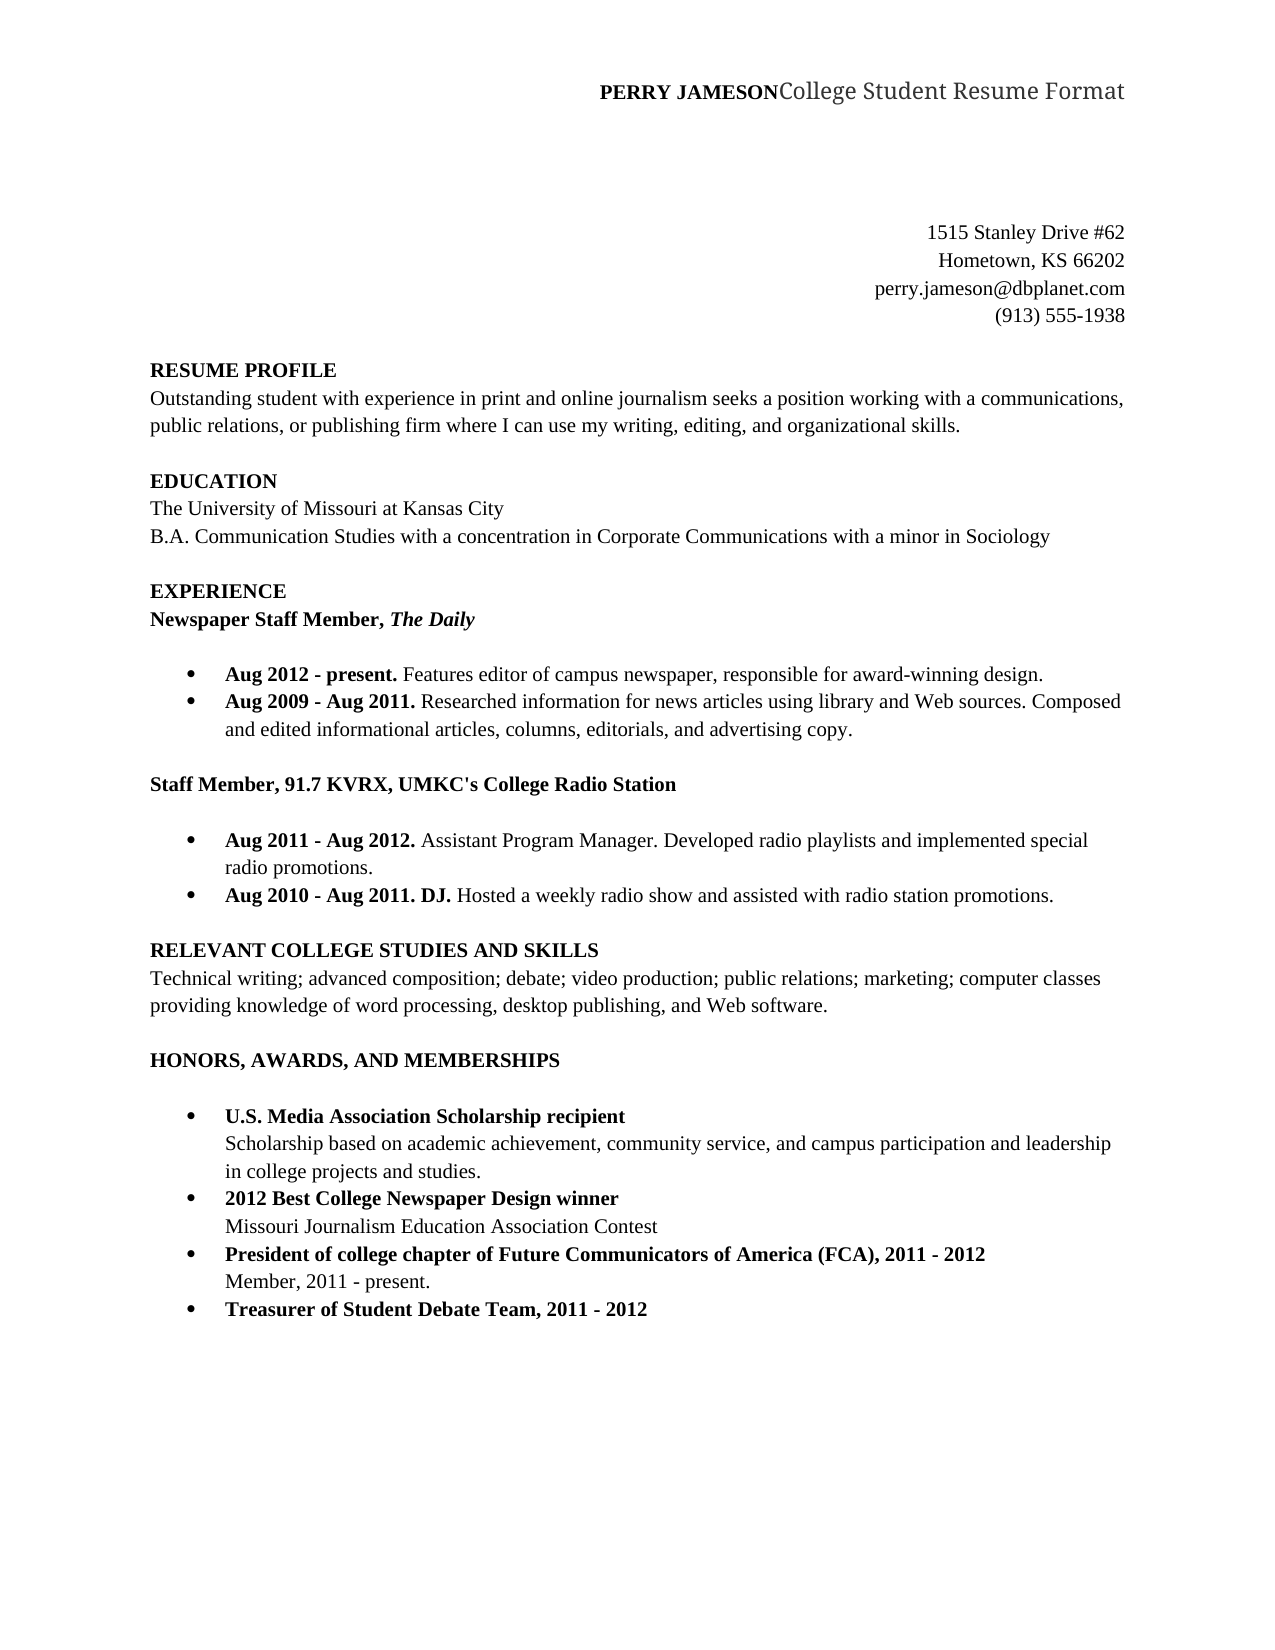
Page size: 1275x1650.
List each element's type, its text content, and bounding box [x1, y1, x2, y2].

text Member, 2011 - present. [225, 1269, 1125, 1293]
text perry.jameson@dbplanet.com [150, 275, 1125, 299]
text EDUCATION [150, 469, 1125, 493]
text Hometown, KS 66202 [150, 248, 1125, 272]
list President of college chapter of Future Communicators of America (FCA), 2011 - 2012 [187, 1242, 1125, 1266]
text Scholarship based on academic achievement, community service, and campus participation and leadership in college projects and studies. [225, 1131, 1125, 1183]
text Outstanding student with experience in print and online journalism seeks a position working with a communications, public relations, or publishing firm where I can use my writing, editing, and organizational skills. [150, 386, 1125, 437]
text 1515 Stanley Drive #62 [150, 220, 1125, 244]
list Aug 2009 - Aug 2011. Researched information for news articles using library and Web sources. Composed and edited informational articles, columns, editorials, and advertising copy. [187, 689, 1125, 741]
text EXPERIENCE [150, 579, 1125, 603]
text The University of Missouri at Kansas City [150, 496, 1125, 520]
list U.S. Media Association Scholarship recipient [187, 1103, 1125, 1128]
text Missouri Journalism Education Association Contest [225, 1214, 1125, 1238]
text (913) 555-1938 [150, 303, 1125, 327]
list Treasurer of Student Debate Team, 2011 - 2012 [187, 1297, 1125, 1321]
list Aug 2012 - present. Features editor of campus newspaper, responsible for award-winning design. [187, 662, 1125, 686]
list Aug 2010 - Aug 2011. DJ. Hosted a weekly radio show and assisted with radio station promotions. [187, 883, 1125, 907]
text Staff Member, 91.7 KVRX, UMKC's College Radio Station [150, 772, 1125, 796]
text Newspaper Staff Member, The Daily [150, 607, 1125, 631]
text RELEVANT COLLEGE STUDIES AND SKILLS [150, 938, 1125, 962]
list 2012 Best College Newspaper Design winner [187, 1186, 1125, 1210]
text HONORS, AWARDS, AND MEMBERSHIPS [150, 1048, 1125, 1072]
text RESUME PROFILE [150, 358, 1125, 382]
text Technical writing; advanced composition; debate; video production; public relations; marketing; computer classes providing knowledge of word processing, desktop publishing, and Web software. [150, 966, 1125, 1017]
text B.A. Communication Studies with a concentration in Corporate Communications with a minor in Sociology [150, 524, 1125, 548]
list Aug 2011 - Aug 2012. Assistant Program Manager. Developed radio playlists and implemented special radio promotions. [187, 827, 1125, 879]
text PERRY JAMESONCollege Student Resume Format [150, 75, 1125, 106]
